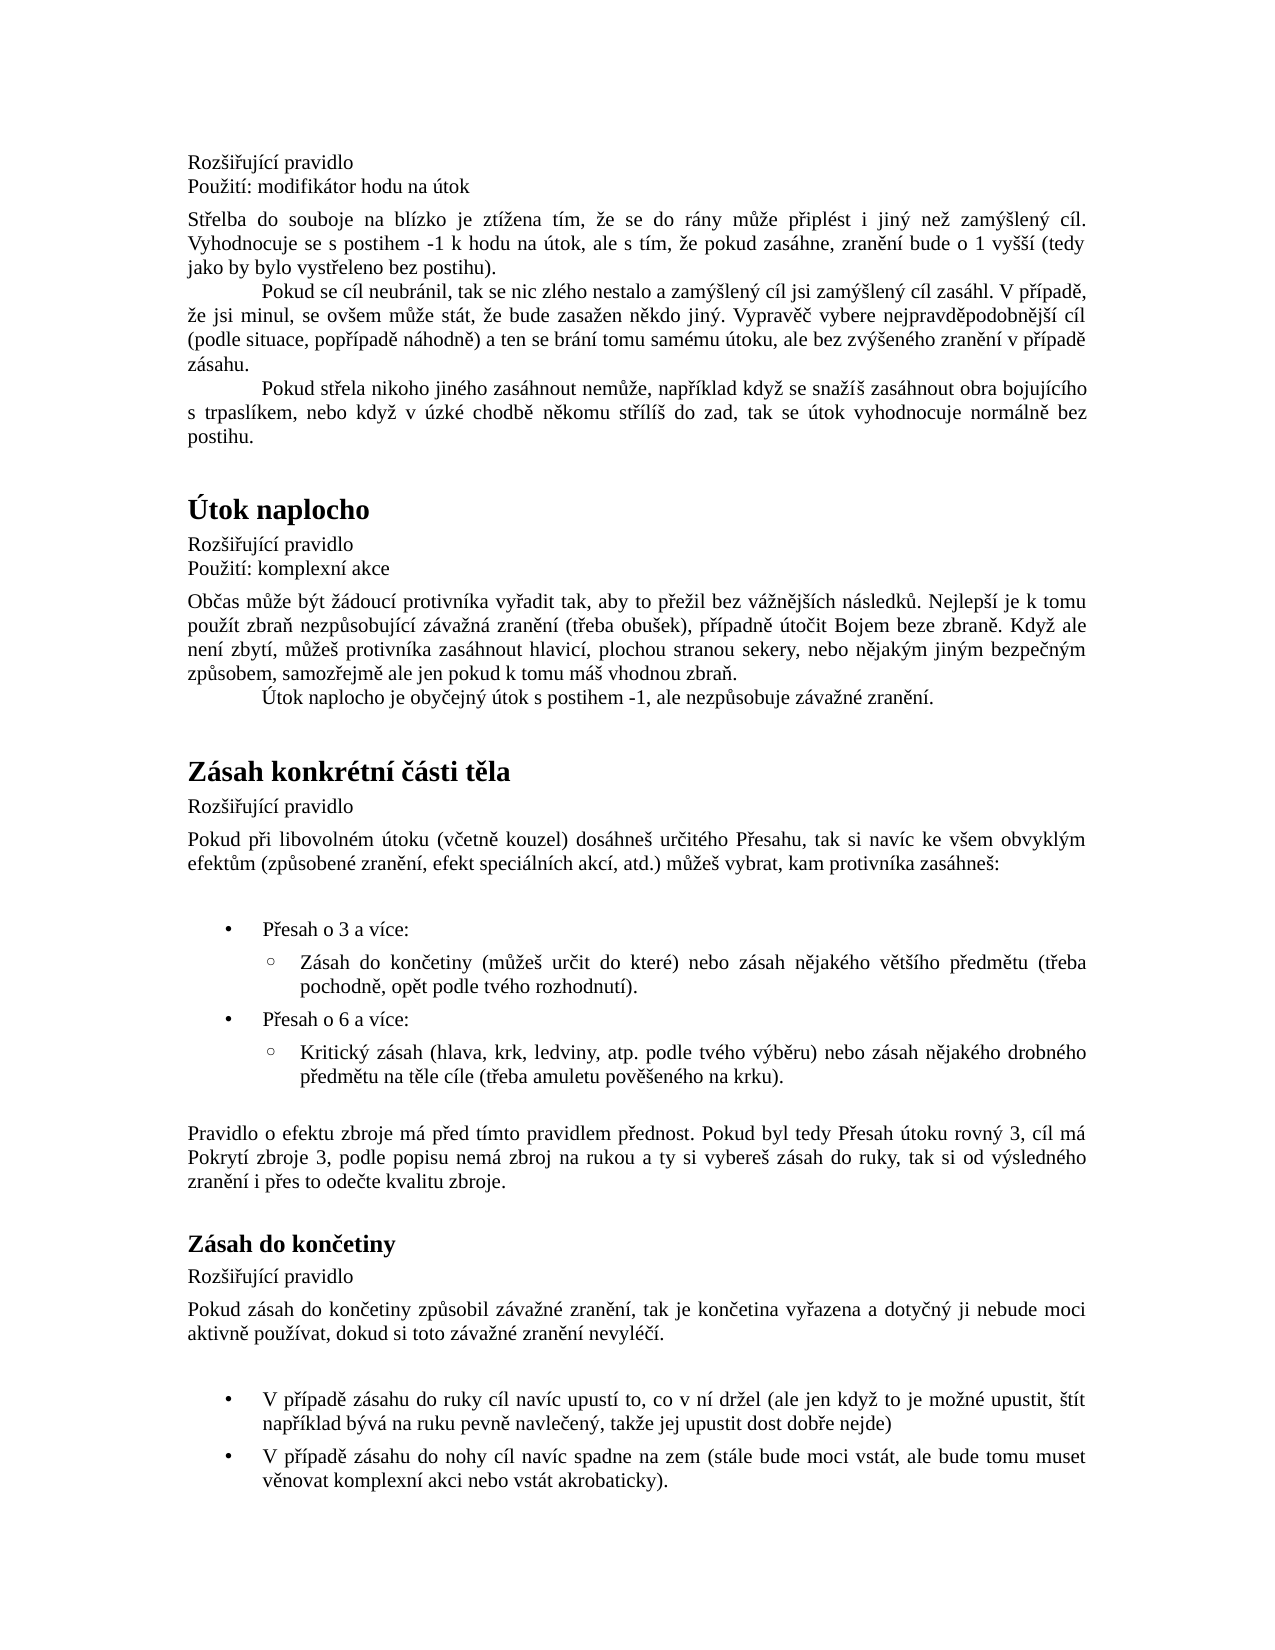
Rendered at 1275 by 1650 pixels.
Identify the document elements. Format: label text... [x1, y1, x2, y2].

subtitle Útok naplocho [187, 492, 1087, 526]
list Přesah o 6 a více: [225, 1007, 1087, 1031]
text Pokud při libovolném útoku (včetně kouzel) dosáhneš určitého Přesahu, tak si navíc ke všem obvyklým efektům (způsobené zranění, efekt speciálních akcí, atd.) můžeš vybrat, kam protivníka zasáhneš: [187, 827, 1087, 875]
list V případě zásahu do ruky cíl navíc upustí to, co v ní držel (ale jen když to je možné upustit, štít například bývá na ruku pevně navlečený, takže jej upustit dost dobře nejde) [225, 1387, 1087, 1435]
text Pokud zásah do končetiny způsobil závažné zranění, tak je končetina vyřazena a dotyčný ji nebude moci aktivně používat, dokud si toto závažné zranění nevyléčí. [187, 1297, 1087, 1345]
list Kritický zásah (hlava, krk, ledviny, atp. podle tvého výběru) nebo zásah nějakého drobného předmětu na těle cíle (třeba amuletu pověšeného na krku). [262, 1040, 1087, 1088]
list Zásah do končetiny (můžeš určit do které) nebo zásah nějakého většího předmětu (třeba pochodně, opět podle tvého rozhodnutí). [262, 950, 1087, 998]
text Rozšiřující pravidlo Použití: komplexní akce [187, 532, 1087, 580]
text Rozšiřující pravidlo Použití: modifikátor hodu na útok [187, 150, 1087, 198]
subtitle Zásah konkrétní části těla [187, 754, 1087, 788]
text Rozšiřující pravidlo [187, 1264, 1087, 1288]
text Pravidlo o efektu zbroje má před tímto pravidlem přednost. Pokud byl tedy Přesah útoku rovný 3, cíl má Pokrytí zbroje 3, podle popisu nemá zbroj na rukou a ty si vybereš zásah do ruky, tak si od výsledného zranění i přes to odečte kvalitu zbroje. [187, 1121, 1087, 1193]
text Střelba do souboje na blízko je ztížena tím, že se do rány může připlést i jiný než zamýšlený cíl. Vyhodnocuje se s postihem -1 k hodu na útok, ale s tím, že pokud zasáhne, zranění bude o 1 vyšší (tedy jako by bylo vystřeleno bez postihu). Pokud se cíl neubránil, tak se nic zlého nestalo a zamýšlený cíl jsi zamýšlený cíl zasáhl. V případě, že jsi minul, se ovšem může stát, že bude zasažen někdo jiný. Vypravěč vybere nejpravděpodobnější cíl (podle situace, popřípadě náhodně) a ten se brání tomu samému útoku, ale bez zvýšeného zranění v případě zásahu. Pokud střela nikoho jiného zasáhnout nemůže, například když se snažíš zasáhnout obra bojujícího s trpaslíkem, nebo když v úzké chodbě někomu střílíš do zad, tak se útok vyhodnocuje normálně bez postihu. [187, 207, 1087, 448]
list Přesah o 3 a více: [225, 917, 1087, 941]
subtitle Zásah do končetiny [187, 1229, 1087, 1258]
text Občas může být žádoucí protivníka vyřadit tak, aby to přežil bez vážnějších následků. Nejlepší je k tomu použít zbraň nezpůsobující závažná zranění (třeba obušek), případně útočit Bojem beze zbraně. Když ale není zbytí, můžeš protivníka zasáhnout hlavicí, plochou stranou sekery, nebo nějakým jiným bezpečným způsobem, samozřejmě ale jen pokud k tomu máš vhodnou zbraň. Útok naplocho je obyčejný útok s postihem -1, ale nezpůsobuje závažné zranění. [187, 589, 1087, 709]
text Rozšiřující pravidlo [187, 794, 1087, 818]
list V případě zásahu do nohy cíl navíc spadne na zem (stále bude moci vstát, ale bude tomu muset věnovat komplexní akci nebo vstát akrobaticky). [225, 1444, 1087, 1492]
